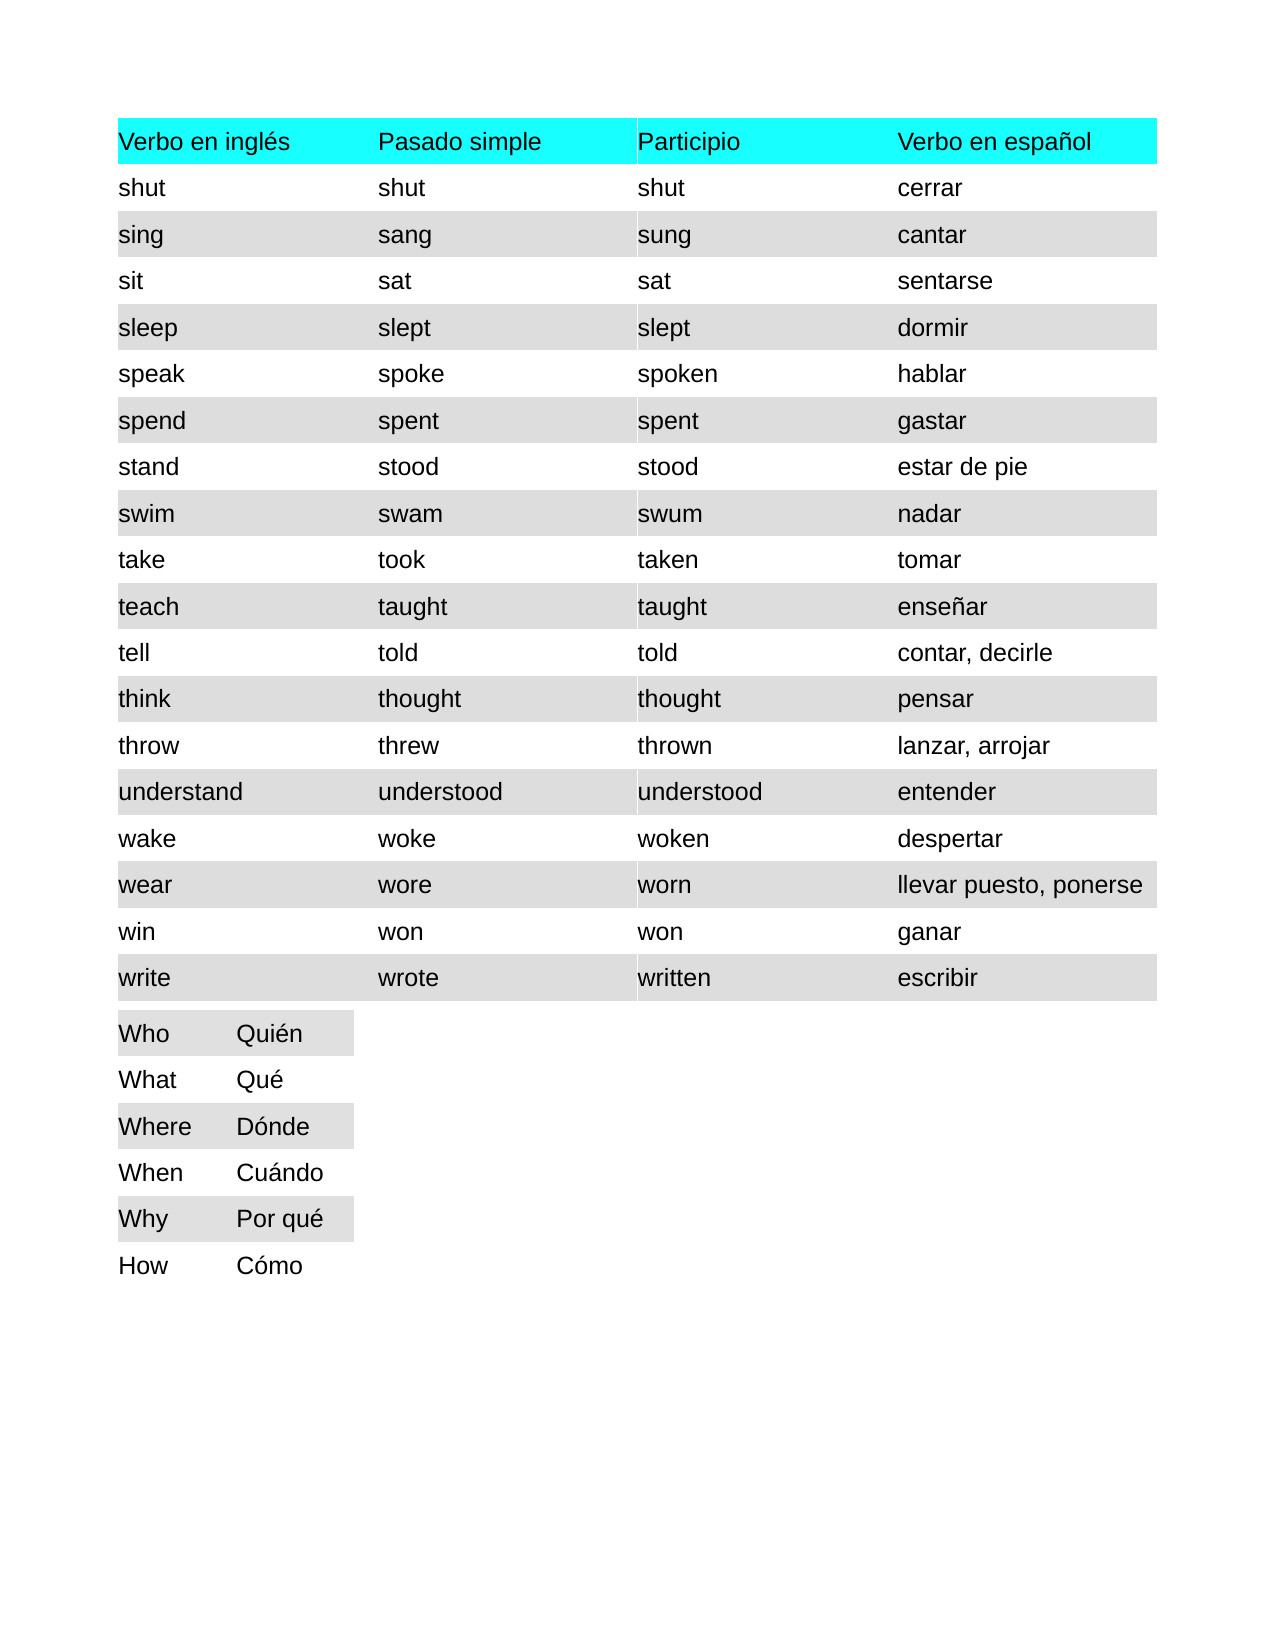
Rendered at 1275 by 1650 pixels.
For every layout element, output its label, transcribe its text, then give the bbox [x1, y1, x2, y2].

table_cell stood [378, 443, 637, 490]
table_cell throw [118, 722, 378, 768]
table_cell despertar [897, 815, 1157, 861]
table_cell sang [378, 211, 637, 257]
table_cell told [638, 629, 897, 676]
table_cell speak [118, 350, 378, 397]
table_cell stand [118, 443, 378, 490]
table_cell Qué [236, 1056, 354, 1103]
table_cell taken [638, 536, 897, 583]
table_cell sat [638, 258, 897, 304]
table_cell win [118, 908, 378, 954]
table_cell understood [378, 769, 637, 815]
table_cell enseñar [897, 583, 1157, 629]
table_cell won [378, 908, 637, 954]
table_cell took [378, 536, 637, 583]
table_cell spend [118, 397, 378, 443]
table_cell threw [378, 722, 637, 768]
table_cell swam [378, 490, 637, 536]
table_cell shut [118, 165, 378, 211]
table_cell thrown [638, 722, 897, 768]
table_cell swum [638, 490, 897, 536]
table_cell worn [638, 861, 897, 908]
table_cell swim [118, 490, 378, 536]
table_cell How [118, 1242, 236, 1288]
table_cell woken [638, 815, 897, 861]
table_cell taught [378, 583, 637, 629]
table_cell nadar [897, 490, 1157, 536]
table_cell wake [118, 815, 378, 861]
table_cell pensar [897, 676, 1157, 722]
table_cell shut [378, 165, 637, 211]
table_cell lanzar, arrojar [897, 722, 1157, 768]
table_cell When [118, 1149, 236, 1196]
table_cell won [638, 908, 897, 954]
table_cell slept [378, 304, 637, 350]
table_cell cerrar [897, 165, 1157, 211]
table_cell thought [638, 676, 897, 722]
table_cell ganar [897, 908, 1157, 954]
table_cell spoken [638, 350, 897, 397]
table_cell understood [638, 769, 897, 815]
table_cell Participio [638, 118, 897, 164]
table_cell contar, decirle [897, 629, 1157, 676]
table_cell sentarse [897, 258, 1157, 304]
table_cell sit [118, 258, 378, 304]
table_cell escribir [897, 954, 1157, 1001]
table_cell sung [638, 211, 897, 257]
table_cell take [118, 536, 378, 583]
table_cell What [118, 1056, 236, 1103]
table_cell sleep [118, 304, 378, 350]
table_cell taught [638, 583, 897, 629]
table_cell shut [638, 165, 897, 211]
table_cell teach [118, 583, 378, 629]
table_cell write [118, 954, 378, 1001]
table_cell Verbo en inglés [118, 118, 378, 164]
table_cell thought [378, 676, 637, 722]
table_cell spent [638, 397, 897, 443]
table_cell Verbo en español [897, 118, 1157, 164]
table_cell entender [897, 769, 1157, 815]
table_cell written [638, 954, 897, 1001]
table_cell wore [378, 861, 637, 908]
table_cell Why [118, 1196, 236, 1242]
table_cell Where [118, 1103, 236, 1149]
table_header Quién [236, 1010, 354, 1056]
table_cell spent [378, 397, 637, 443]
table_cell sat [378, 258, 637, 304]
table_cell Pasado simple [378, 118, 637, 164]
table_header Who [118, 1010, 236, 1056]
table_cell understand [118, 769, 378, 815]
table_cell gastar [897, 397, 1157, 443]
table_cell tell [118, 629, 378, 676]
table_cell told [378, 629, 637, 676]
table_cell stood [638, 443, 897, 490]
table_cell spoke [378, 350, 637, 397]
table_cell wrote [378, 954, 637, 1001]
table_cell Cuándo [236, 1149, 354, 1196]
table_cell hablar [897, 350, 1157, 397]
table_cell woke [378, 815, 637, 861]
table_cell think [118, 676, 378, 722]
table_cell tomar [897, 536, 1157, 583]
table_cell llevar puesto, ponerse [897, 861, 1157, 908]
table_cell Cómo [236, 1242, 354, 1288]
table_cell slept [638, 304, 897, 350]
table_cell dormir [897, 304, 1157, 350]
table_cell sing [118, 211, 378, 257]
table_cell Dónde [236, 1103, 354, 1149]
table_cell estar de pie [897, 443, 1157, 490]
table_cell wear [118, 861, 378, 908]
table_cell cantar [897, 211, 1157, 257]
table_cell Por qué [236, 1196, 354, 1242]
